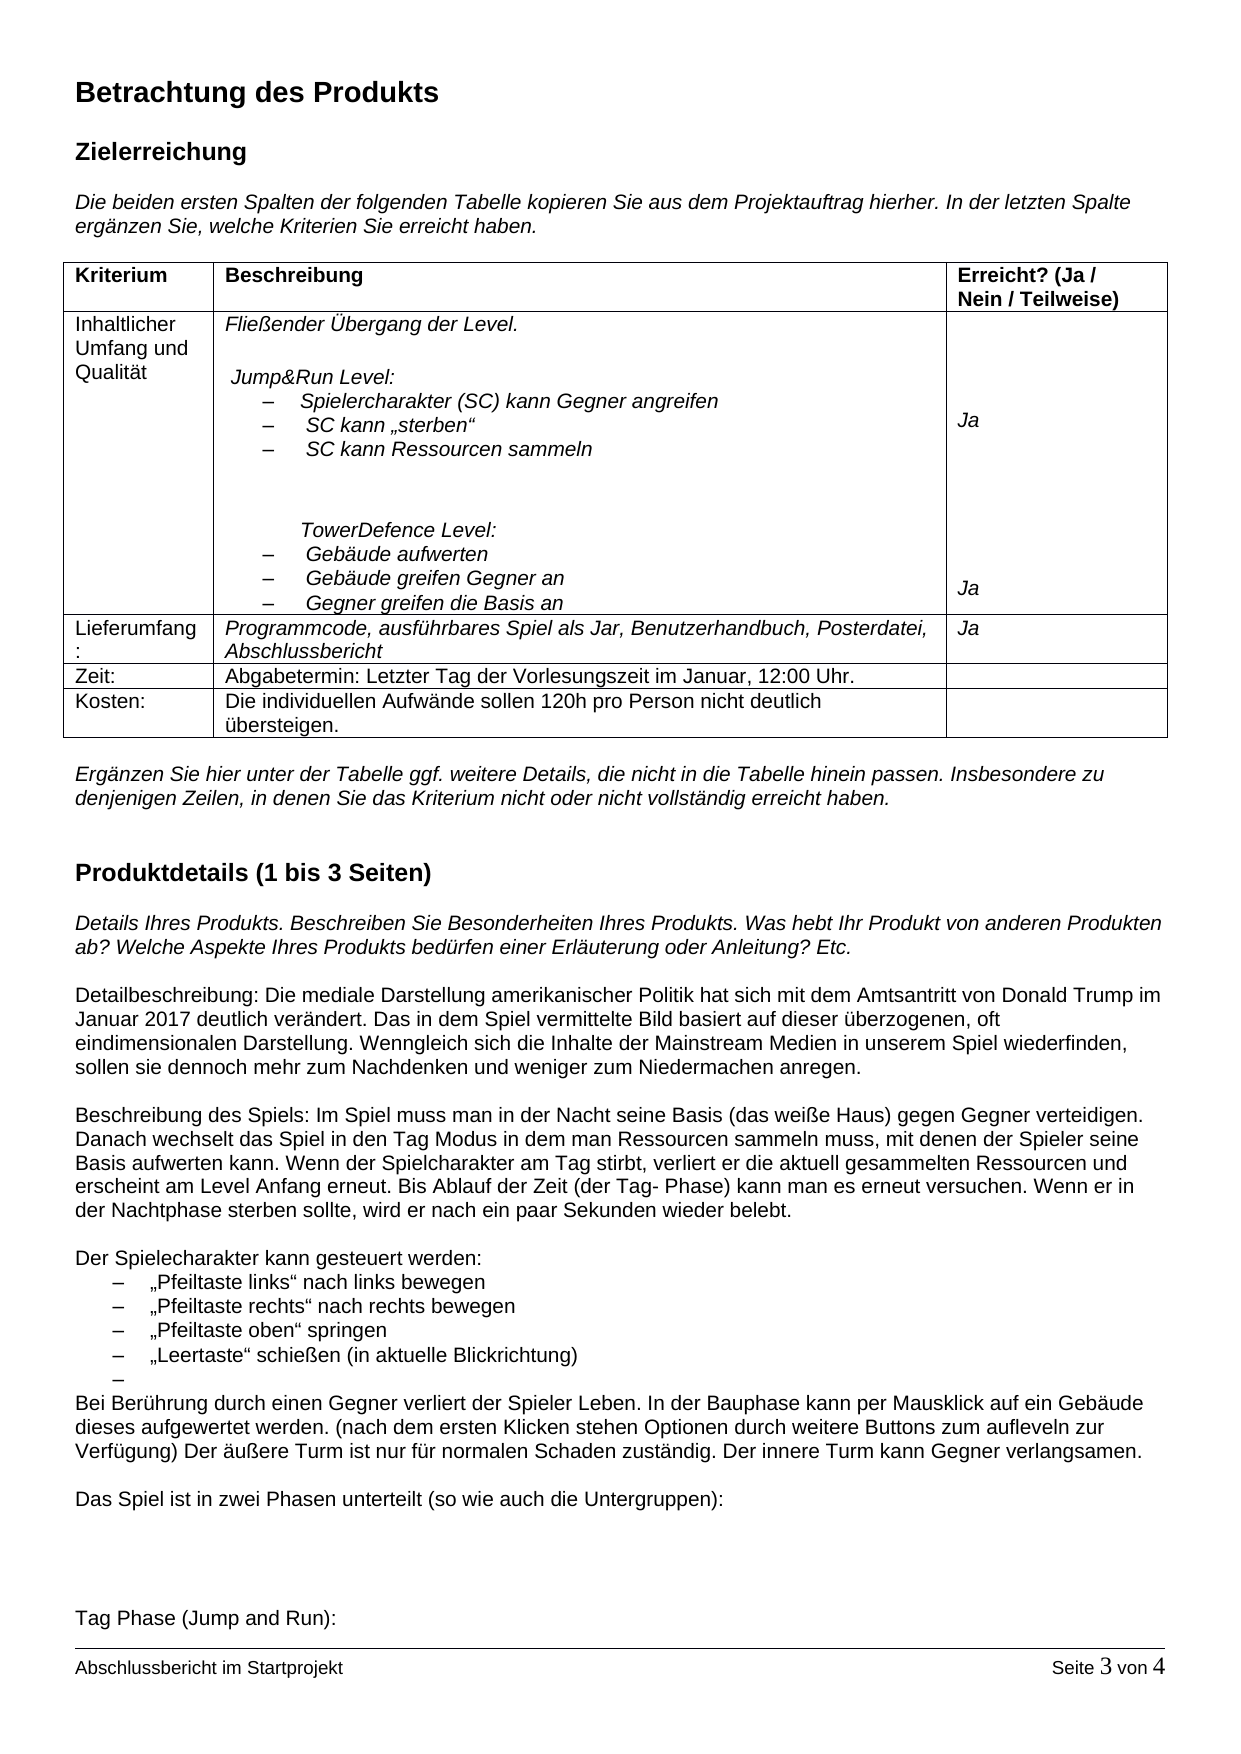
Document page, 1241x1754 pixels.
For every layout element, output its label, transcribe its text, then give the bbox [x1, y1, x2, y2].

table_cell Kosten: [64, 689, 213, 737]
text Bei Berührung durch einen Gegner verliert der Spieler Leben. In der Bauphase kann per Mausklick auf ein Gebäude dieses aufgewertet werden. (nach dem ersten Klicken stehen Optionen durch weitere Buttons zum aufleveln zur Verfügung) Der äußere Turm ist nur für normalen Schaden zuständig. Der innere Turm kann Gegner verlangsamen. [75, 1391, 1165, 1462]
text Zielerreichung [75, 137, 1165, 166]
list „Pfeiltaste oben“ springen [112, 1318, 1165, 1342]
text Tag Phase (Jump and Run): [75, 1606, 1165, 1630]
list „Pfeiltaste links“ nach links bewegen [112, 1270, 1165, 1294]
text Detailbeschreibung: Die mediale Darstellung amerikanischer Politik hat sich mit dem Amtsantritt von Donald Trump im Januar 2017 deutlich verändert. Das in dem Spiel vermittelte Bild basiert auf dieser überzogenen, oft eindimensionalen Darstellung. Wenngleich sich die Inhalte der Mainstream Medien in unserem Spiel wiederfinden, sollen sie dennoch mehr zum Nachdenken und weniger zum Niedermachen anregen. [75, 983, 1165, 1078]
text Ergänzen Sie hier unter der Tabelle ggf. weitere Details, die nicht in die Tabelle hinein passen. Insbesondere zu denjenigen Zeilen, in denen Sie das Kriterium nicht oder nicht vollständig erreicht haben. [75, 762, 1165, 810]
table_cell [947, 664, 1167, 688]
table_header Erreicht? (Ja / Nein / Teilweise) [947, 263, 1167, 311]
table_cell Ja [947, 615, 1167, 663]
list „Leertaste“ schießen (in aktuelle Blickrichtung) [112, 1342, 1165, 1366]
table_cell [947, 689, 1167, 737]
table_header Beschreibung [214, 263, 946, 311]
text Details Ihres Produkts. Beschreiben Sie Besonderheiten Ihres Produkts. Was hebt Ihr Produkt von anderen Produkten ab? Welche Aspekte Ihres Produkts bedürfen einer Erläuterung oder Anleitung? Etc. [75, 911, 1165, 959]
table_cell Ja Ja [947, 312, 1167, 614]
text Die beiden ersten Spalten der folgenden Tabelle kopieren Sie aus dem Projektauftrag hierher. In der letzten Spalte ergänzen Sie, welche Kriterien Sie erreicht haben. [75, 190, 1165, 238]
table_cell Inhaltlicher Umfang und Qualität [64, 312, 213, 614]
table_cell Lieferumfang: [64, 615, 213, 663]
table_cell Zeit: [64, 664, 213, 688]
table_header Kriterium [64, 263, 213, 311]
list „Pfeiltaste rechts“ nach rechts bewegen [112, 1294, 1165, 1318]
table_cell Die individuellen Aufwände sollen 120h pro Person nicht deutlich übersteigen. [214, 689, 946, 737]
table_cell Programmcode, ausführbares Spiel als Jar, Benutzerhandbuch, Posterdatei, Abschlussbericht [214, 615, 946, 663]
text Das Spiel ist in zwei Phasen unterteilt (so wie auch die Untergruppen): [75, 1486, 1165, 1510]
table_cell Fließender Übergang der Level. Jump&Run Level: Spielercharakter (SC) kann Gegner angreifen SC kann „sterben“ SC kann Ressourcen sammeln TowerDefence Level: Gebäude aufwerten Gebäude greifen Gegner an Gegner greifen die Basis an [214, 312, 946, 614]
text Produktdetails (1 bis 3 Seiten) [75, 858, 1165, 887]
table_cell Abgabetermin: Letzter Tag der Vorlesungszeit im Januar, 12:00 Uhr. [214, 664, 946, 688]
text Beschreibung des Spiels: Im Spiel muss man in der Nacht seine Basis (das weiße Haus) gegen Gegner verteidigen. Danach wechselt das Spiel in den Tag Modus in dem man Ressourcen sammeln muss, mit denen der Spieler seine Basis aufwerten kann. Wenn der Spielcharakter am Tag stirbt, verliert er die aktuell gesammelten Ressourcen und erscheint am Level Anfang erneut. Bis Ablauf der Zeit (der Tag- Phase) kann man es erneut versuchen. Wenn er in der Nachtphase sterben sollte, wird er nach ein paar Sekunden wieder belebt. [75, 1102, 1165, 1222]
text Betrachtung des Produkts [75, 75, 1165, 108]
text Der Spielecharakter kann gesteuert werden: [75, 1246, 1165, 1270]
